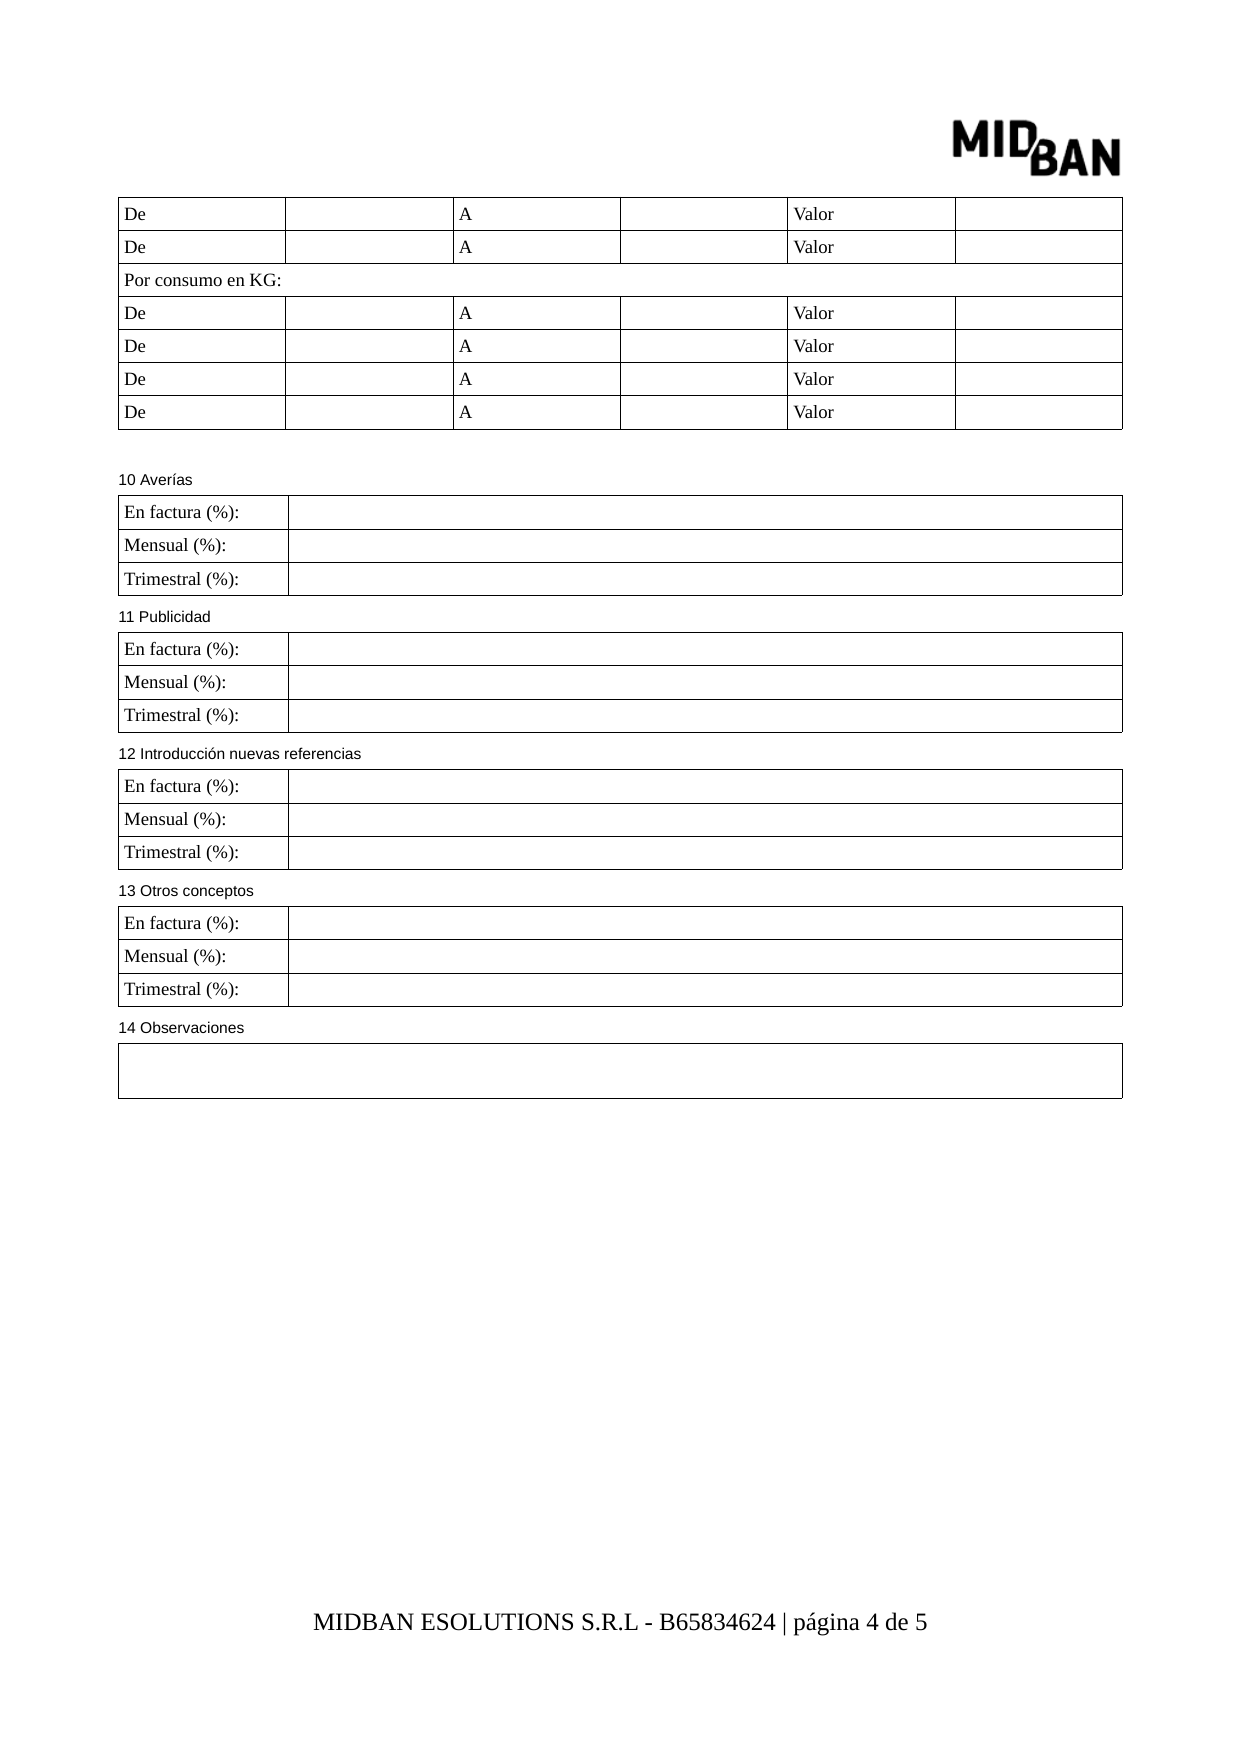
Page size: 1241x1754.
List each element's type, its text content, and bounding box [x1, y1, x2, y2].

table_cell Mensual (%): [119, 530, 288, 562]
table_header [289, 907, 1122, 939]
table_header En factura (%): [119, 496, 288, 528]
table_cell Valor [788, 330, 955, 362]
table_cell [289, 804, 1122, 836]
table_cell [286, 396, 453, 428]
table_cell [621, 297, 787, 329]
subtitle Introducción nuevas referencias [118, 745, 1122, 763]
table_cell De [119, 297, 285, 329]
table_header [289, 770, 1122, 802]
table_cell [621, 396, 787, 428]
subtitle Otros conceptos [118, 882, 1122, 900]
table_cell [289, 940, 1122, 972]
subtitle Publicidad [118, 608, 1122, 626]
table_cell [289, 837, 1122, 869]
table_cell [286, 231, 453, 263]
table_cell [289, 700, 1122, 732]
table_cell [621, 198, 787, 230]
table_cell De [119, 231, 285, 263]
table_cell A [454, 363, 620, 395]
table_cell [289, 974, 1122, 1006]
subtitle Averías [118, 471, 1122, 489]
table_cell [289, 666, 1122, 698]
table_cell Valor [788, 231, 955, 263]
table_cell [289, 563, 1122, 595]
table_header En factura (%): [119, 633, 288, 665]
table_header [289, 496, 1122, 528]
table_cell De [119, 363, 285, 395]
table_cell Valor [788, 396, 955, 428]
table_cell Valor [788, 363, 955, 395]
table_cell Trimestral (%): [119, 974, 288, 1006]
table_cell Trimestral (%): [119, 837, 288, 869]
table_header [289, 633, 1122, 665]
table_cell Por consumo en KG: [119, 264, 1122, 296]
table_cell Mensual (%): [119, 804, 288, 836]
table_cell Mensual (%): [119, 666, 288, 698]
table_cell [621, 363, 787, 395]
table_cell A [454, 396, 620, 428]
table_cell A [454, 297, 620, 329]
table_cell De [119, 396, 285, 428]
table_cell Valor [788, 297, 955, 329]
table_cell A [454, 198, 620, 230]
table_cell [289, 530, 1122, 562]
subtitle Observaciones [118, 1019, 1122, 1037]
table_cell [286, 297, 453, 329]
table_cell [956, 297, 1122, 329]
table_cell Valor [788, 198, 955, 230]
table_cell [956, 198, 1122, 230]
table_cell [621, 330, 787, 362]
table_cell Mensual (%): [119, 940, 288, 972]
table_cell [286, 363, 453, 395]
table_cell [621, 231, 787, 263]
picture [951, 118, 1123, 179]
table_cell [956, 396, 1122, 428]
table_cell Trimestral (%): [119, 563, 288, 595]
table_cell [956, 363, 1122, 395]
table_header En factura (%): [119, 770, 288, 802]
table_cell De [119, 330, 285, 362]
table_cell Trimestral (%): [119, 700, 288, 732]
table_cell [956, 231, 1122, 263]
table_header [119, 1044, 1122, 1098]
table_cell [956, 330, 1122, 362]
table_cell [286, 198, 453, 230]
table_cell De [119, 198, 285, 230]
table_cell A [454, 330, 620, 362]
table_header En factura (%): [119, 907, 288, 939]
table_cell [286, 330, 453, 362]
table_cell A [454, 231, 620, 263]
